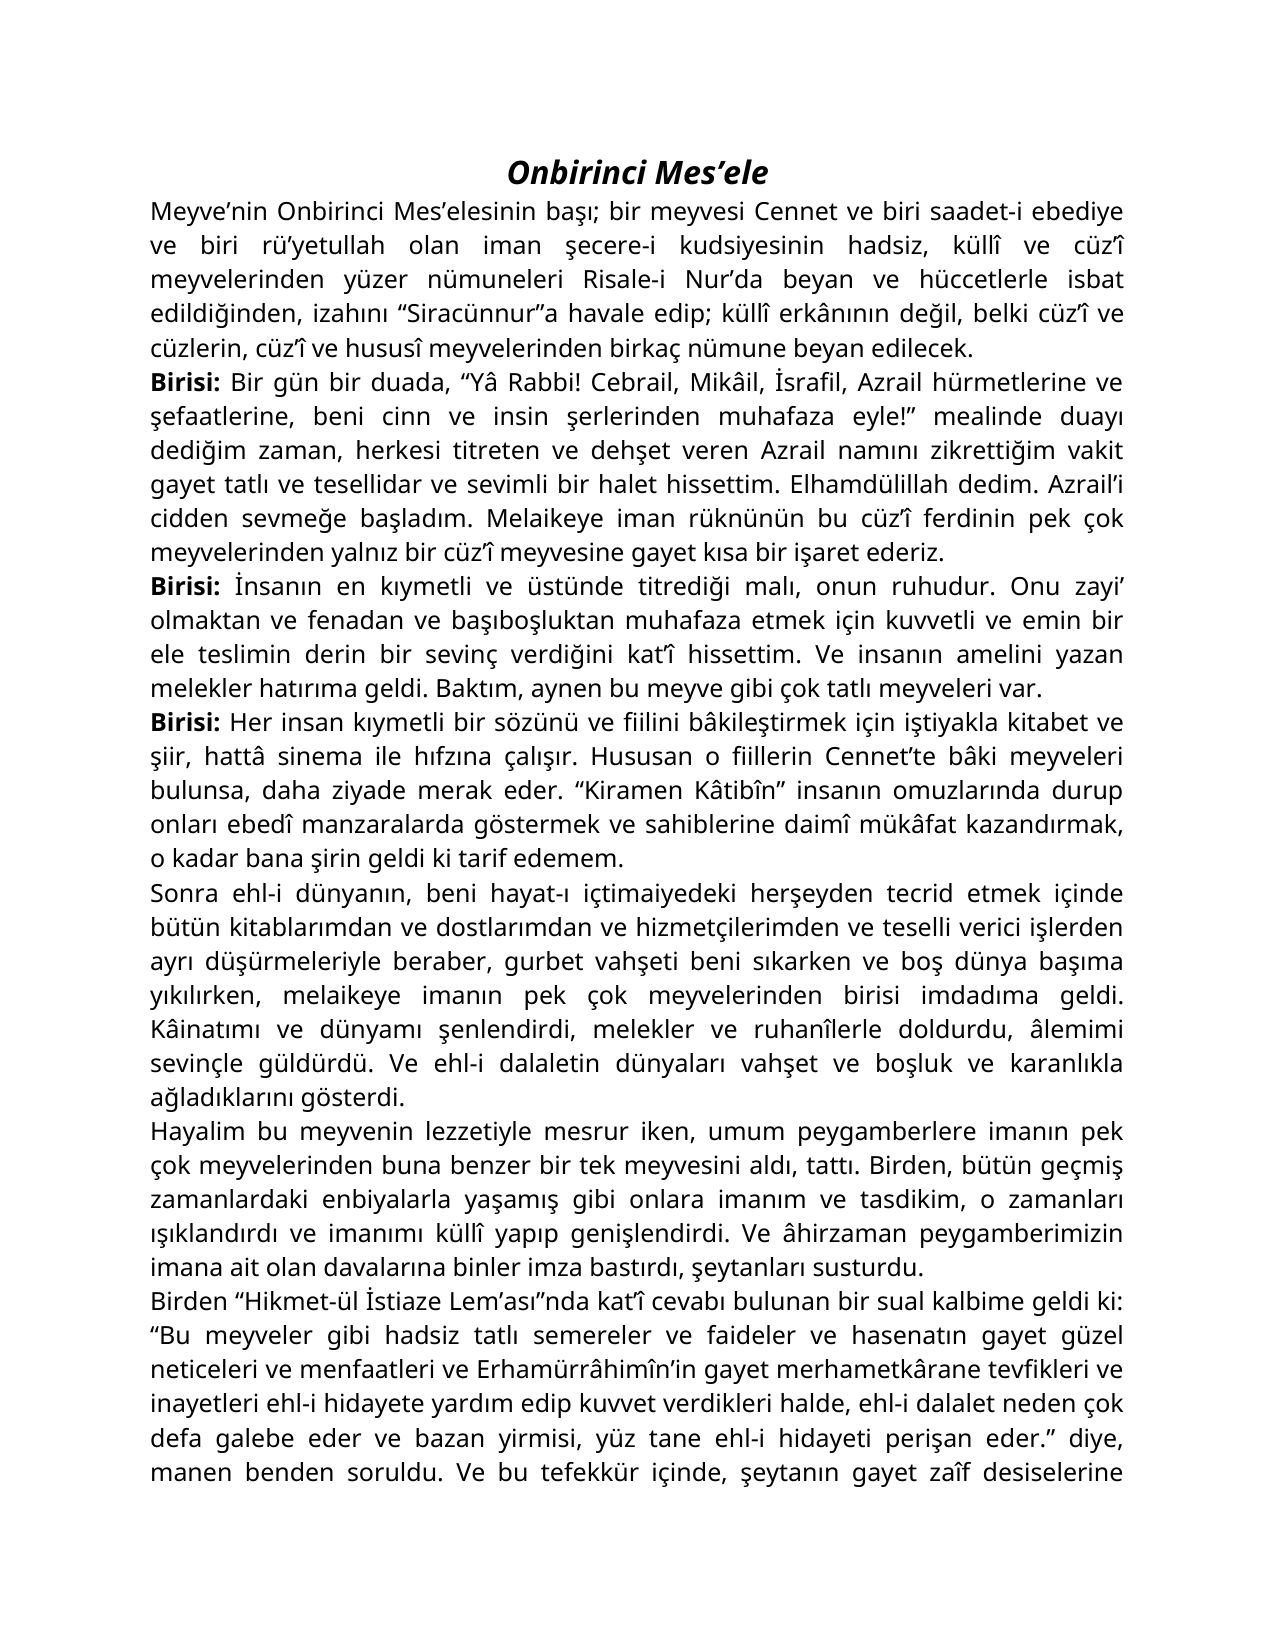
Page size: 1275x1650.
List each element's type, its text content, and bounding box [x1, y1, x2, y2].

text Birisi: Her insan kıymetli bir sözünü ve fiilini bâkileştirmek için iştiyakla kitabet ve şiir, hattâ sinema ile hıfzına çalışır. Hususan o fiillerin Cennet’te bâki meyveleri bulunsa, daha ziyade merak eder. “Kiramen Kâtibîn” insanın omuzlarında durup onları ebedî manzaralarda göstermek ve sahiblerine daimî mükâfat kazandırmak, o kadar bana şirin geldi ki tarif edemem. [150, 705, 1125, 875]
text Hayalim bu meyvenin lezzetiyle mesrur iken, umum peygamberlere imanın pek çok meyvelerinden buna benzer bir tek meyvesini aldı, tattı. Birden, bütün geçmiş zamanlardaki enbiyalarla yaşamış gibi onlara imanım ve tasdikim, o zamanları ışıklandırdı ve imanımı küllî yapıp genişlendirdi. Ve âhirzaman peygamberimizin imana ait olan davalarına binler imza bastırdı, şeytanları susturdu. [150, 1114, 1125, 1284]
text Meyve’nin Onbirinci Mes’elesinin başı; bir meyvesi Cennet ve biri saadet-i ebediye ve biri rü’yetullah olan iman şecere-i kudsiyesinin hadsiz, küllî ve cüz’î meyvelerinden yüzer nümuneleri Risale-i Nur’da beyan ve hüccetlerle isbat edildiğinden, izahını “Siracünnur”a havale edip; küllî erkânının değil, belki cüz’î ve cüzlerin, cüz’î ve hususî meyvelerinden birkaç nümune beyan edilecek. [150, 194, 1125, 364]
text Birden “Hikmet-ül İstiaze Lem’ası”nda kat’î cevabı bulunan bir sual kalbime geldi ki: “Bu meyveler gibi hadsiz tatlı semereler ve faideler ve hasenatın gayet güzel neticeleri ve menfaatleri ve Erhamürrâhimîn’in gayet merhametkârane tevfikleri ve inayetleri ehl-i hidayete yardım edip kuvvet verdikleri halde, ehl-i dalalet neden çok defa galebe eder ve bazan yirmisi, yüz tane ehl-i hidayeti perişan eder.” diye, manen benden soruldu. Ve bu tefekkür içinde, şeytanın gayet zaîf desiselerine [150, 1284, 1125, 1488]
text Birisi: Bir gün bir duada, “Yâ Rabbi! Cebrail, Mikâil, İsrafil, Azrail hürmetlerine ve şefaatlerine, beni cinn ve insin şerlerinden muhafaza eyle!” mealinde duayı dediğim zaman, herkesi titreten ve dehşet veren Azrail namını zikrettiğim vakit gayet tatlı ve tesellidar ve sevimli bir halet hissettim. Elhamdülillah dedim. Azrail’i cidden sevmeğe başladım. Melaikeye iman rüknünün bu cüz’î ferdinin pek çok meyvelerinden yalnız bir cüz’î meyvesine gayet kısa bir işaret ederiz. [150, 364, 1125, 569]
text Birisi: İnsanın en kıymetli ve üstünde titrediği malı, onun ruhudur. Onu zayi’ olmaktan ve fenadan ve başıboşluktan muhafaza etmek için kuvvetli ve emin bir ele teslimin derin bir sevinç verdiğini kat’î hissettim. Ve insanın amelini yazan melekler hatırıma geldi. Baktım, aynen bu meyve gibi çok tatlı meyveleri var. [150, 569, 1125, 705]
text Sonra ehl-i dünyanın, beni hayat-ı içtimaiyedeki herşeyden tecrid etmek içinde bütün kitablarımdan ve dostlarımdan ve hizmetçilerimden ve teselli verici işlerden ayrı düşürmeleriyle beraber, gurbet vahşeti beni sıkarken ve boş dünya başıma yıkılırken, melaikeye imanın pek çok meyvelerinden birisi imdadıma geldi. Kâinatımı ve dünyamı şenlendirdi, melekler ve ruhanîlerle doldurdu, âlemimi sevinçle güldürdü. Ve ehl-i dalaletin dünyaları vahşet ve boşluk ve karanlıkla ağladıklarını gösterdi. [150, 875, 1125, 1114]
subtitle Onbirinci Mes’ele [150, 150, 1125, 194]
